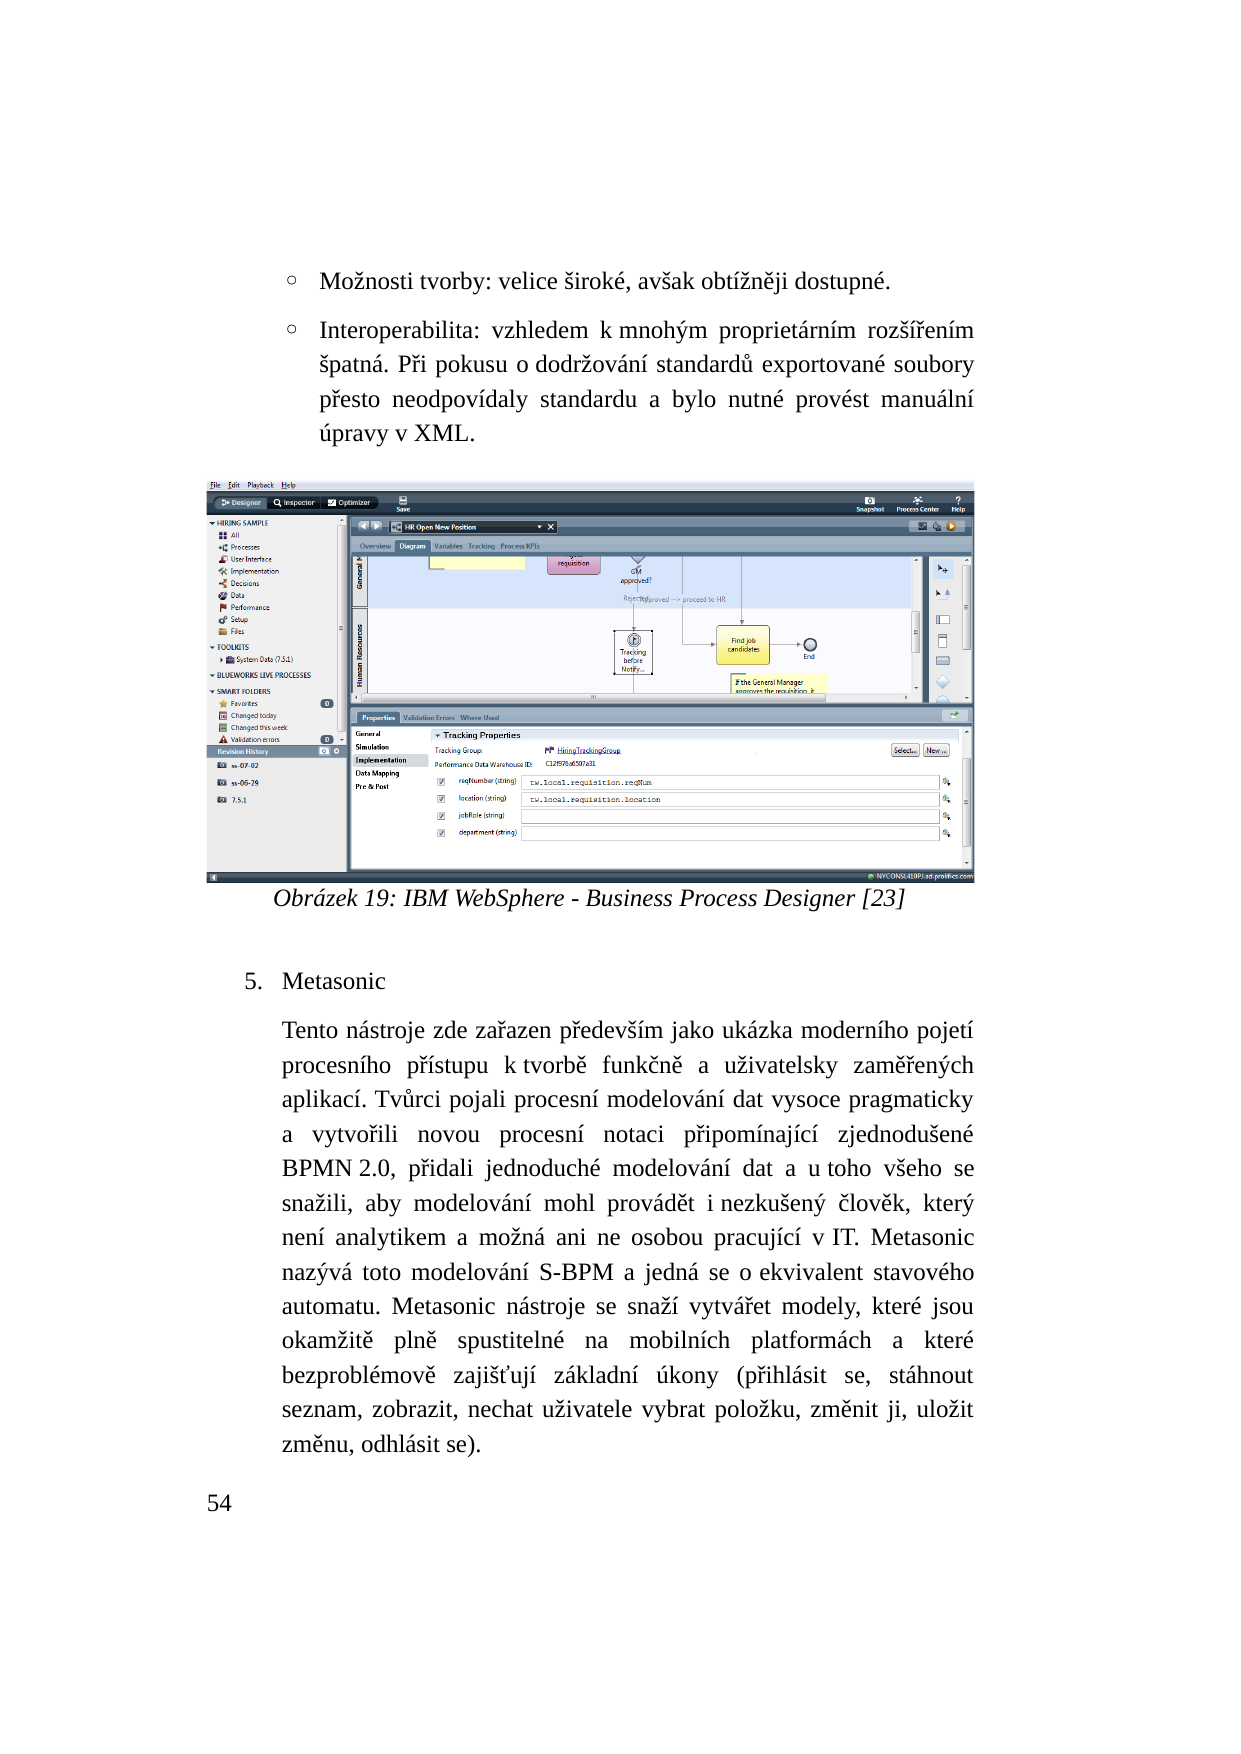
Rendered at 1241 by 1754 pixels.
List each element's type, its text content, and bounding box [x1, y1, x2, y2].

list Interoperabilita: vzhledem k mnohým proprietárním rozšířením špatná. Při pokusu o dodržování standardů exportované soubory přesto neodpovídaly standardu a bylo nutné provést manuální úpravy v XML. [282, 315, 974, 447]
list Možnosti tvorby: velice široké, avšak obtížněji dostupné. [282, 266, 974, 294]
picture [206, 479, 975, 883]
list Metasonic [244, 966, 974, 995]
list Tento nástroje zde zařazen především jako ukázka moderního pojetí procesního přístupu k tvorbě funkčně a uživatelsky zaměřených aplikací. Tvůrci pojali procesní modelování dat vysoce pragmaticky a vytvořili novou procesní notaci připomínající zjednodušené BPMN 2.0, přidali jednoduché modelování dat a u toho všeho se snažili, aby modelování mohl provádět i nezkušený člověk, který není analytikem a možná ani ne osobou pracující v IT. Metasonic nazývá toto modelování S-BPM a jedná se o ekvivalent stavového automatu. Metasonic nástroje se snaží vytvářet modely, které jsou okamžitě plně spustitelné na mobilních platformách a které bezproblémově zajišťují základní úkony (přihlásit se, stáhnout seznam, zobrazit, nechat uživatele vybrat položku, změnit ji, uložit změnu, odhlásit se). [244, 1015, 974, 1458]
text Obrázek 19: IBM WebSphere - Business Process Designer [23] [207, 883, 974, 911]
